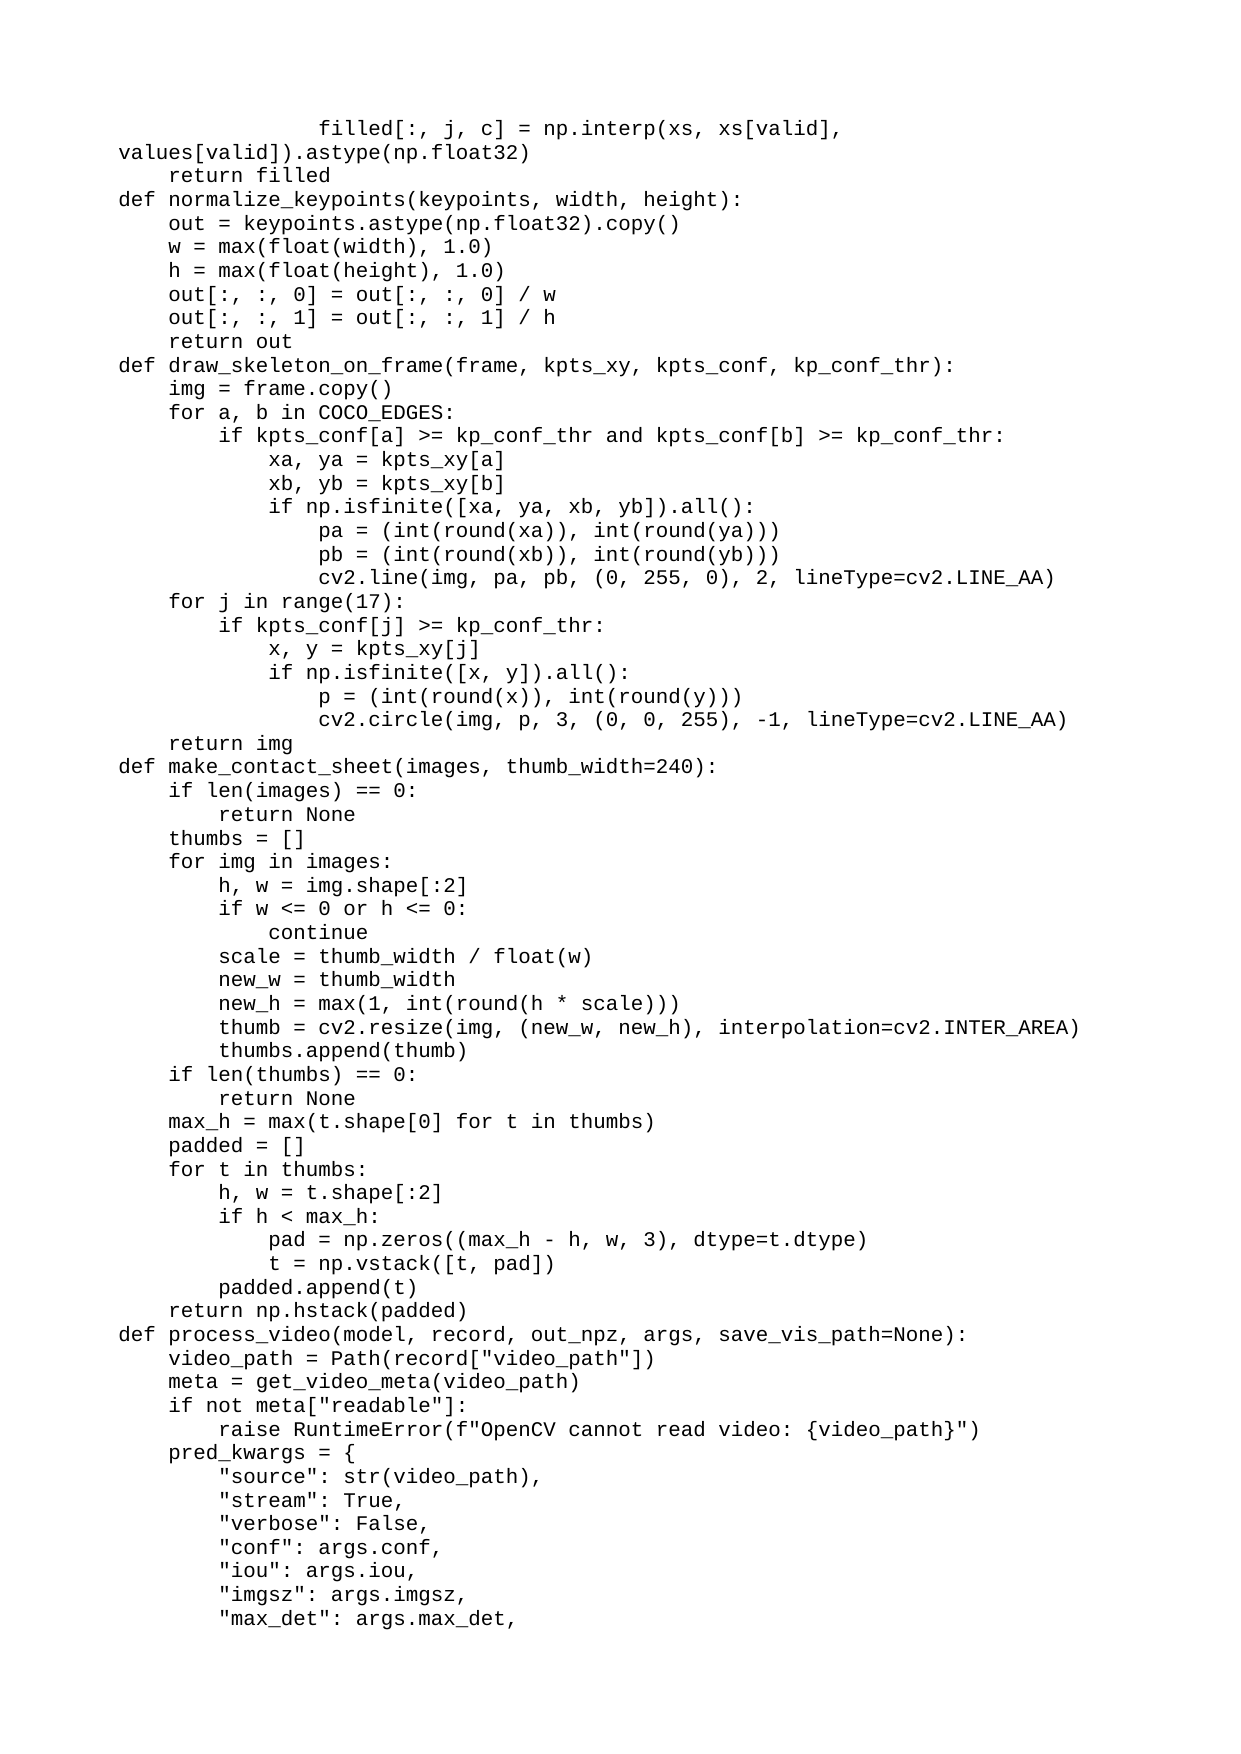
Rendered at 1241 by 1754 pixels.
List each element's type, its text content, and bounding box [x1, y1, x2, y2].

text x, y = kpts_xy[j] [118, 638, 1122, 662]
text if np.isfinite([xa, ya, xb, yb]).all(): [118, 496, 1122, 520]
text def make_contact_sheet(images, thumb_width=240): [118, 757, 1122, 780]
text def process_video(model, record, out_npz, args, save_vis_path=None): [118, 1324, 1122, 1348]
text pred_kwargs = { [118, 1442, 1122, 1466]
text if h < max_h: [118, 1206, 1122, 1229]
text h, w = t.shape[:2] [118, 1182, 1122, 1206]
text "conf": args.conf, [118, 1537, 1122, 1561]
text if w <= 0 or h <= 0: [118, 898, 1122, 922]
text for t in thumbs: [118, 1158, 1122, 1182]
text "iou": args.iou, [118, 1561, 1122, 1584]
text new_h = max(1, int(round(h * scale))) [118, 993, 1122, 1017]
text img = frame.copy() [118, 378, 1122, 402]
text if not meta["readable"]: [118, 1395, 1122, 1419]
text scale = thumb_width / float(w) [118, 946, 1122, 969]
text h, w = img.shape[:2] [118, 875, 1122, 898]
text "max_det": args.max_det, [118, 1608, 1122, 1631]
text "stream": True, [118, 1489, 1122, 1513]
text video_path = Path(record["video_path"]) [118, 1348, 1122, 1371]
text padded = [] [118, 1135, 1122, 1158]
text pb = (int(round(xb)), int(round(yb))) [118, 544, 1122, 567]
text return out [118, 331, 1122, 354]
text xa, ya = kpts_xy[a] [118, 449, 1122, 473]
text if len(images) == 0: [118, 780, 1122, 804]
text "verbose": False, [118, 1513, 1122, 1537]
text for a, b in COCO_EDGES: [118, 402, 1122, 426]
text filled[:, j, c] = np.interp(xs, xs[valid], values[valid]).astype(np.float32) [118, 118, 1122, 165]
text t = np.vstack([t, pad]) [118, 1253, 1122, 1277]
text raise RuntimeError(f"OpenCV cannot read video: {video_path}") [118, 1419, 1122, 1442]
text for img in images: [118, 851, 1122, 875]
text out[:, :, 1] = out[:, :, 1] / h [118, 307, 1122, 331]
text continue [118, 922, 1122, 946]
text meta = get_video_meta(video_path) [118, 1371, 1122, 1395]
text if np.isfinite([x, y]).all(): [118, 662, 1122, 686]
text thumbs.append(thumb) [118, 1040, 1122, 1064]
text thumb = cv2.resize(img, (new_w, new_h), interpolation=cv2.INTER_AREA) [118, 1017, 1122, 1040]
text out[:, :, 0] = out[:, :, 0] / w [118, 284, 1122, 307]
text h = max(float(height), 1.0) [118, 260, 1122, 284]
text "imgsz": args.imgsz, [118, 1584, 1122, 1608]
text return None [118, 804, 1122, 827]
text pa = (int(round(xa)), int(round(ya))) [118, 520, 1122, 544]
text return None [118, 1088, 1122, 1111]
text if len(thumbs) == 0: [118, 1064, 1122, 1088]
text return filled [118, 165, 1122, 189]
text if kpts_conf[a] >= kp_conf_thr and kpts_conf[b] >= kp_conf_thr: [118, 426, 1122, 449]
text p = (int(round(x)), int(round(y))) [118, 686, 1122, 709]
text if kpts_conf[j] >= kp_conf_thr: [118, 615, 1122, 638]
text "source": str(video_path), [118, 1466, 1122, 1489]
text max_h = max(t.shape[0] for t in thumbs) [118, 1111, 1122, 1135]
text def draw_skeleton_on_frame(frame, kpts_xy, kpts_conf, kp_conf_thr): [118, 354, 1122, 378]
text xb, yb = kpts_xy[b] [118, 473, 1122, 496]
text cv2.line(img, pa, pb, (0, 255, 0), 2, lineType=cv2.LINE_AA) [118, 567, 1122, 591]
text pad = np.zeros((max_h - h, w, 3), dtype=t.dtype) [118, 1229, 1122, 1253]
text for j in range(17): [118, 591, 1122, 615]
text out = keypoints.astype(np.float32).copy() [118, 213, 1122, 236]
text return np.hstack(padded) [118, 1300, 1122, 1324]
text def normalize_keypoints(keypoints, width, height): [118, 189, 1122, 213]
text thumbs = [] [118, 827, 1122, 851]
text return img [118, 733, 1122, 757]
text w = max(float(width), 1.0) [118, 236, 1122, 260]
text new_w = thumb_width [118, 969, 1122, 993]
text padded.append(t) [118, 1277, 1122, 1300]
text cv2.circle(img, p, 3, (0, 0, 255), -1, lineType=cv2.LINE_AA) [118, 709, 1122, 733]
